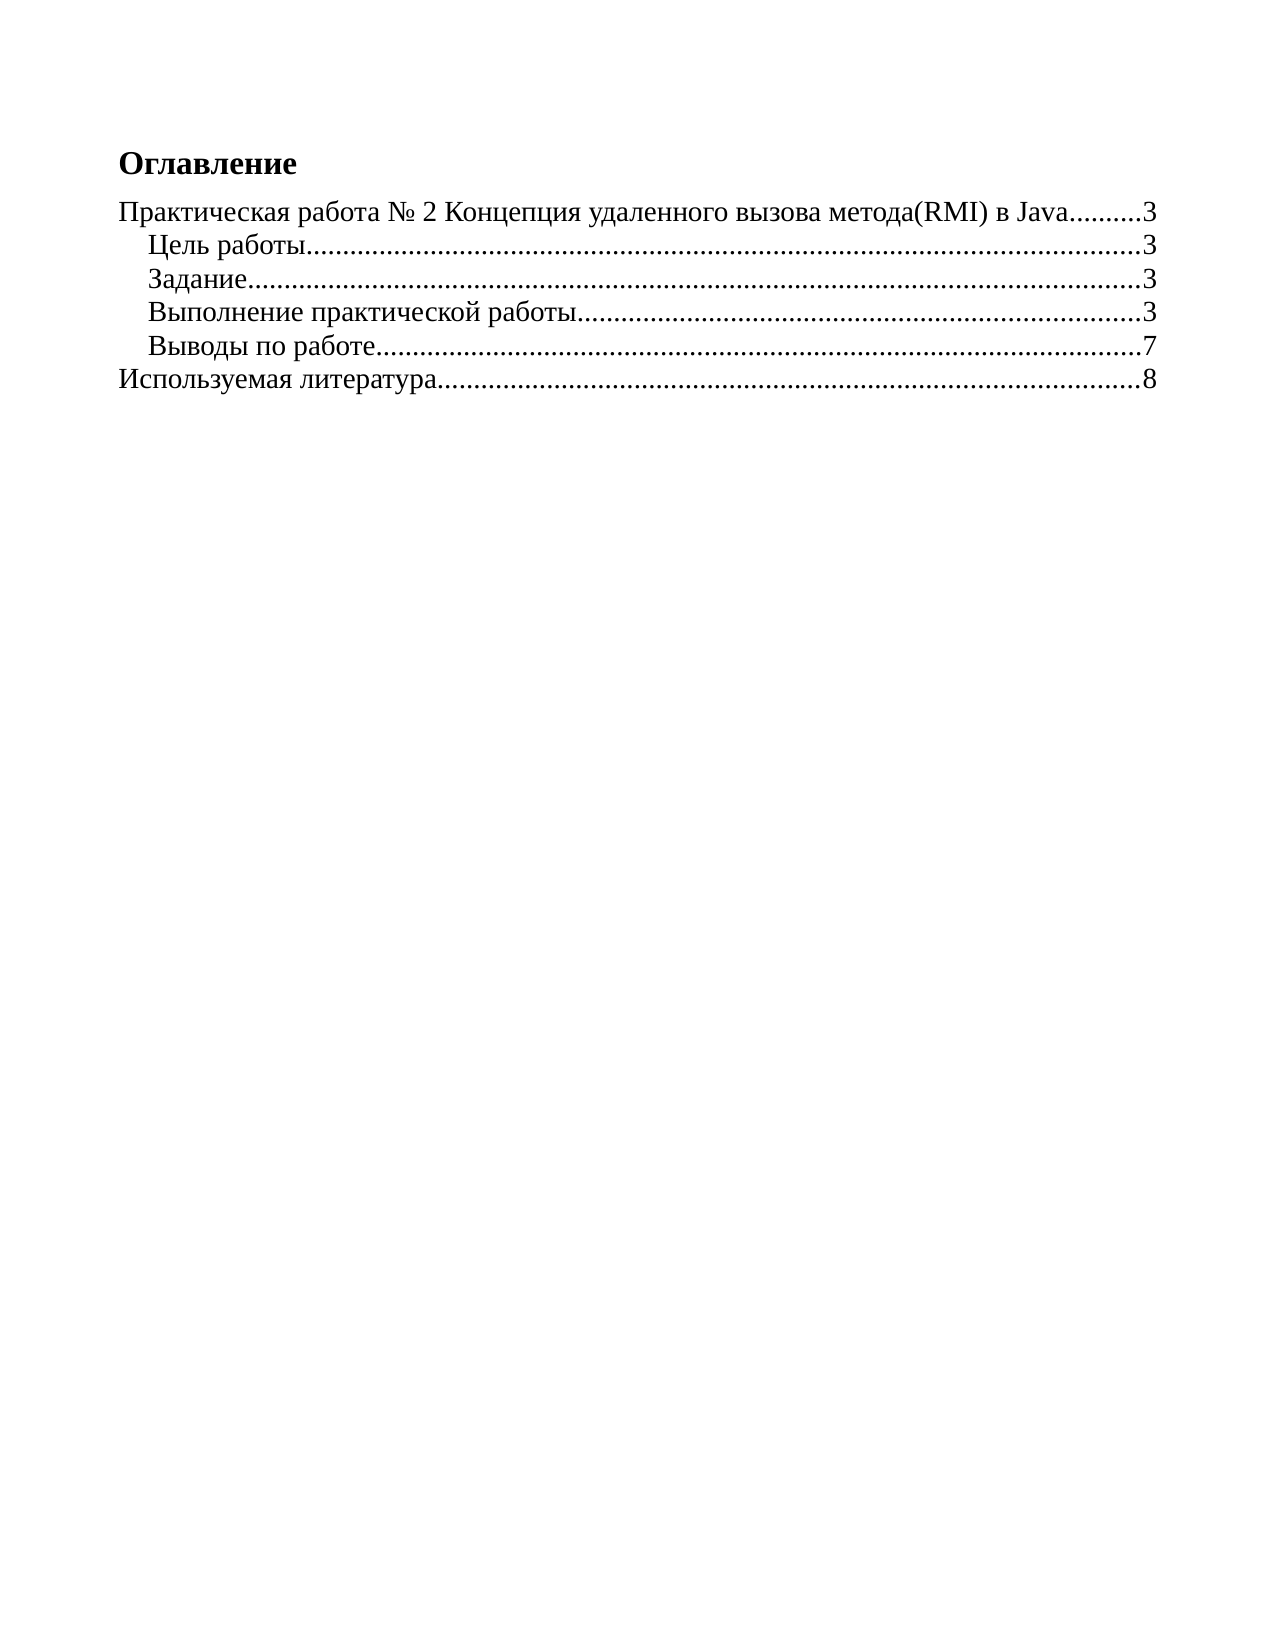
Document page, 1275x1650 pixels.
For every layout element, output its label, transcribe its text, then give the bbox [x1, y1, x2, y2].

text Цель работы 3 [148, 227, 1157, 261]
text Выводы по работе 7 [148, 328, 1157, 362]
text Выполнение практической работы 3 [148, 294, 1157, 328]
subtitle Оглавление [118, 143, 1157, 181]
text Практическая работа № 2 Концепция удаленного вызова метода(RMI) в Java 3 [118, 194, 1157, 227]
text Используемая литература 8 [118, 362, 1157, 395]
text Задание 3 [148, 261, 1157, 294]
